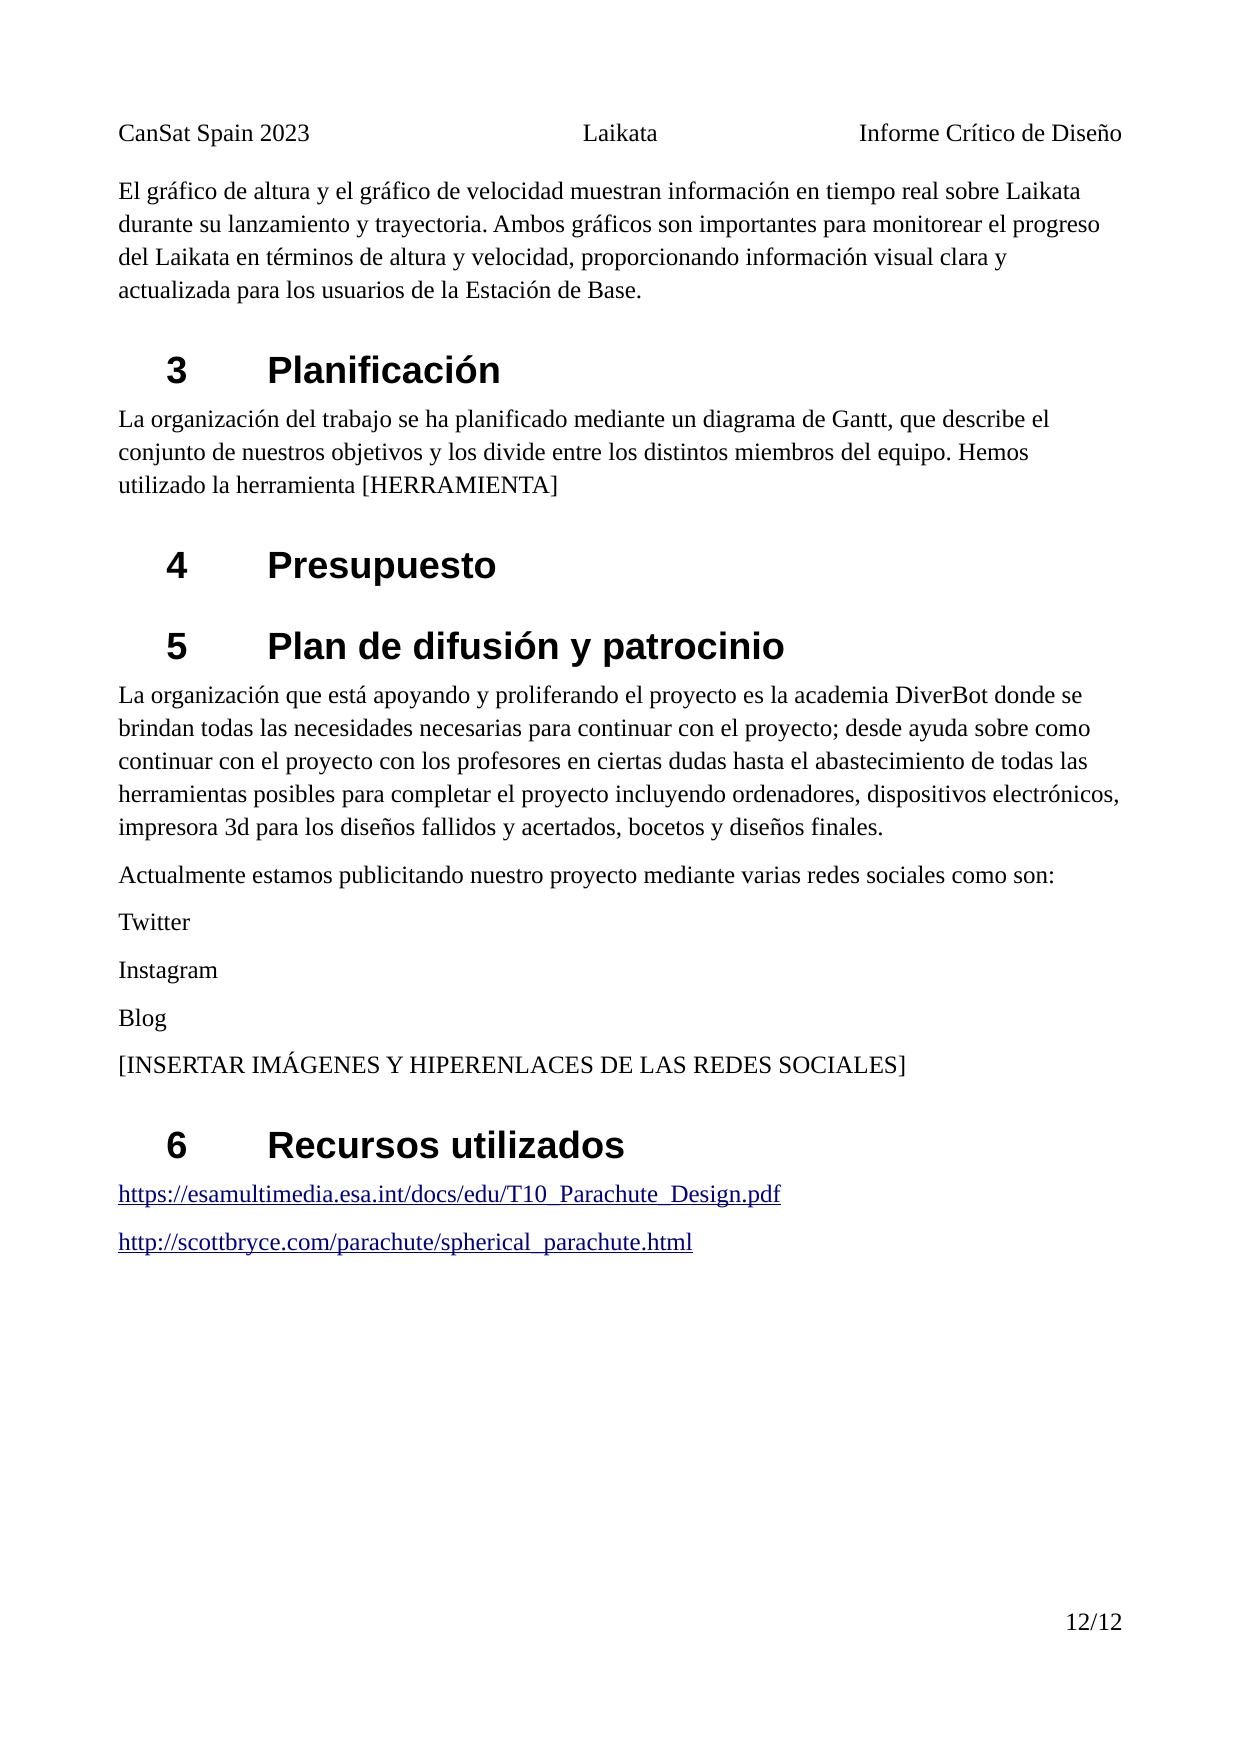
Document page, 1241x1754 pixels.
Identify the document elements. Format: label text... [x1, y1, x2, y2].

text La organización que está apoyando y proliferando el proyecto es la academia DiverBot donde se brindan todas las necesidades necesarias para continuar con el proyecto; desde ayuda sobre como continuar con el proyecto con los profesores en ciertas dudas hasta el abastecimiento de todas las herramientas posibles para completar el proyecto incluyendo ordenadores, dispositivos electrónicos, impresora 3d para los diseños fallidos y acertados, bocetos y diseños finales. [118, 680, 1122, 841]
text Instagram [118, 955, 1122, 984]
text El gráfico de altura y el gráfico de velocidad muestran información en tiempo real sobre Laikata durante su lanzamiento y trayectoria. Ambos gráficos son importantes para monitorear el progreso del Laikata en términos de altura y velocidad, proporcionando información visual clara y actualizada para los usuarios de la Estación de Base. [118, 176, 1122, 304]
subtitle Plan de difusión y patrocinio [156, 624, 1122, 668]
subtitle Recursos utilizados [156, 1123, 1122, 1166]
text Twitter [118, 907, 1122, 936]
text Actualmente estamos publicitando nuestro proyecto mediante varias redes sociales como son: [118, 860, 1122, 888]
subtitle Presupuesto [156, 543, 1122, 586]
text La organización del trabajo se ha planificado mediante un diagrama de Gantt, que describe el conjunto de nuestros objetivos y los divide entre los distintos miembros del equipo. Hemos utilizado la herramienta [HERRAMIENTA] [118, 404, 1122, 499]
text [INSERTAR IMÁGENES Y HIPERENLACES DE LAS REDES SOCIALES] [118, 1050, 1122, 1079]
subtitle Planificación [156, 348, 1122, 392]
text https://esamultimedia.esa.int/docs/edu/T10_Parachute_Design.pdf [118, 1179, 1122, 1208]
text Blog [118, 1003, 1122, 1031]
text http://scottbryce.com/parachute/spherical_parachute.html [118, 1227, 1122, 1255]
